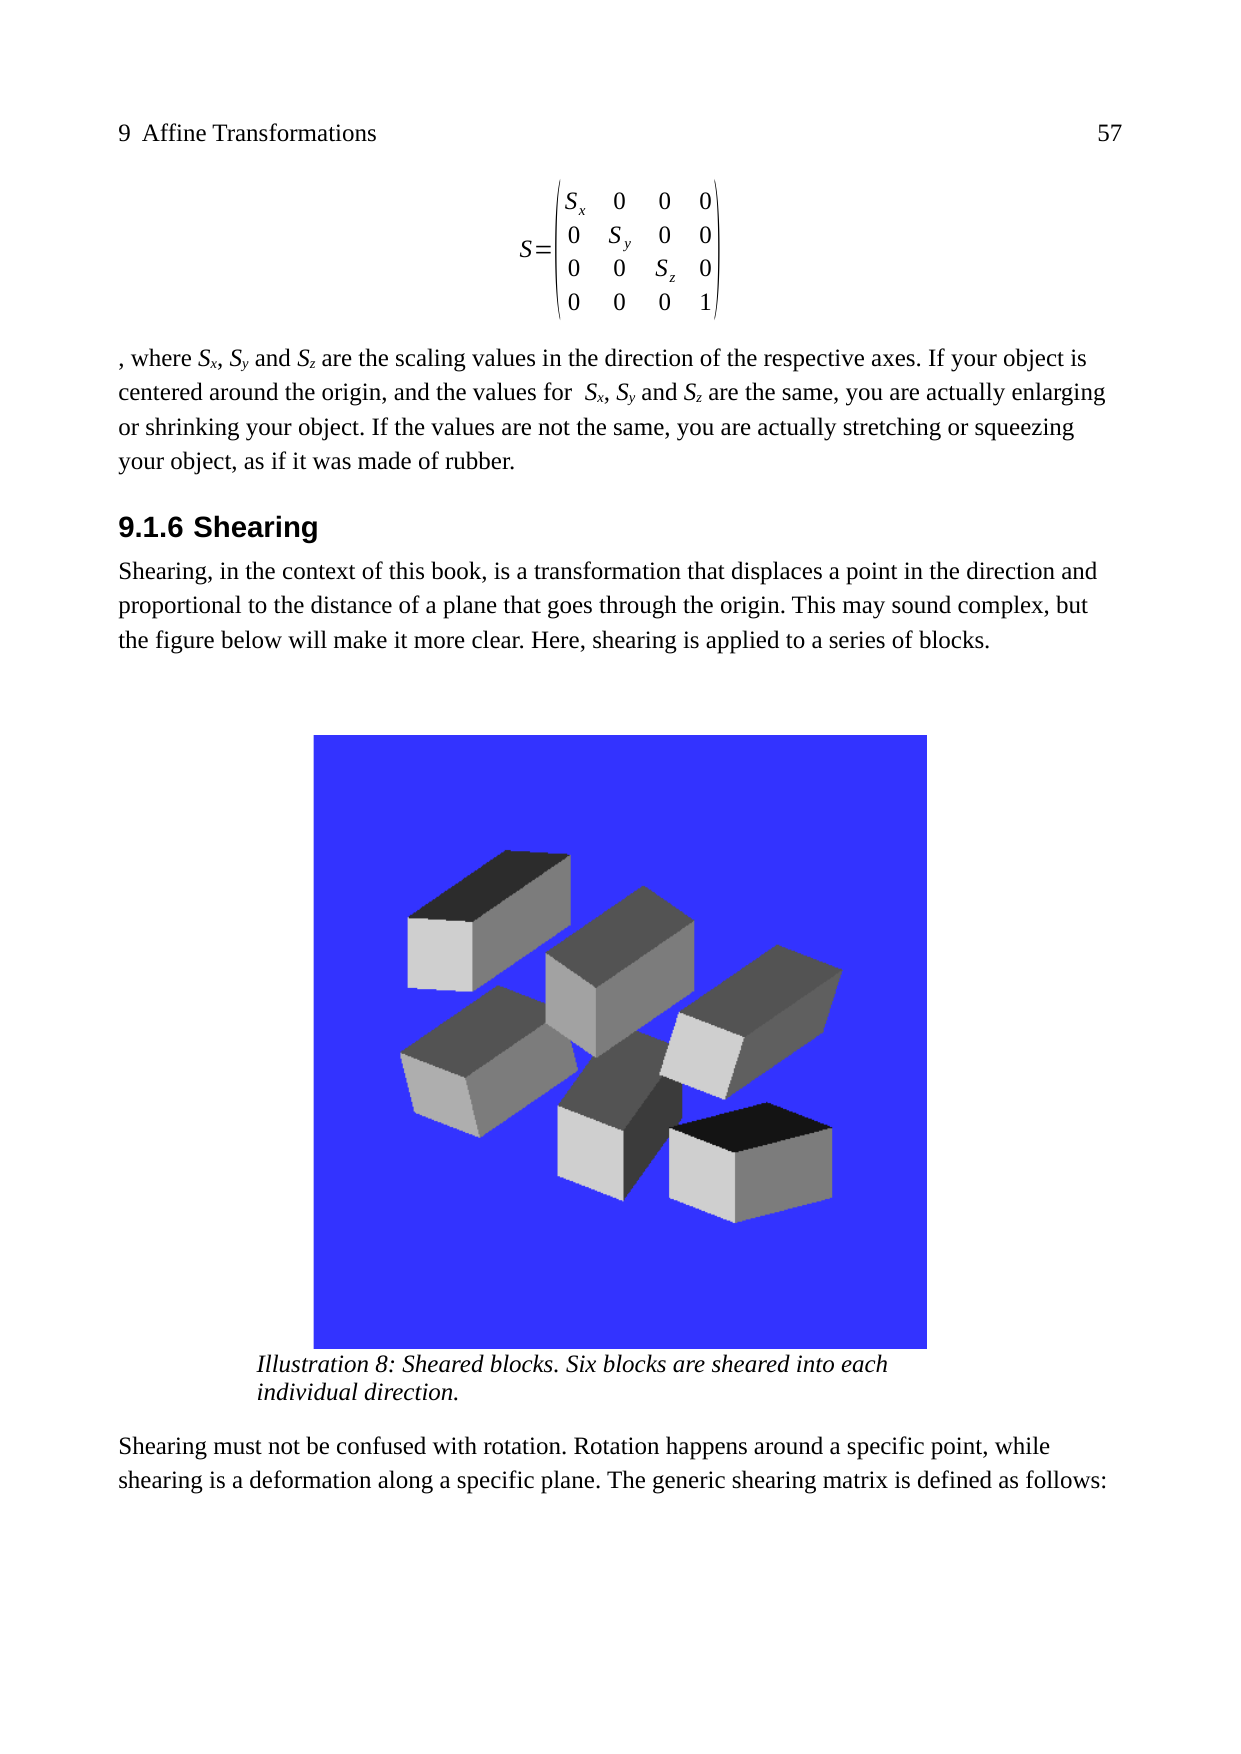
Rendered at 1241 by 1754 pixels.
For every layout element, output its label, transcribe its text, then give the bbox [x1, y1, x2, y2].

text Illustration 8: Sheared blocks. Six blocks are sheared into each individual direction. [256, 735, 984, 1406]
picture [313, 735, 927, 1349]
text Shearing must not be confused with rotation. Rotation happens around a specific point, while shearing is a deformation along a specific plane. The generic shearing matrix is defined as follows: [118, 723, 1122, 1494]
text , where Sx, Sy and Sz are the scaling values in the direction of the respective axes. If your object is centered around the origin, and the values for Sx, Sy and Sz are the same, you are actually enlarging or shrinking your object. If the values are not the same, you are actually stretching or squeezing your object, as if it was made of rubber. [118, 343, 1122, 475]
subtitle Shearing [118, 510, 1122, 544]
text Shearing, in the context of this book, is a transformation that displaces a point in the direction and proportional to the distance of a plane that goes through the origin. This may sound complex, but the figure below will make it more clear. Here, shearing is applied to a series of blocks. [118, 556, 1122, 654]
